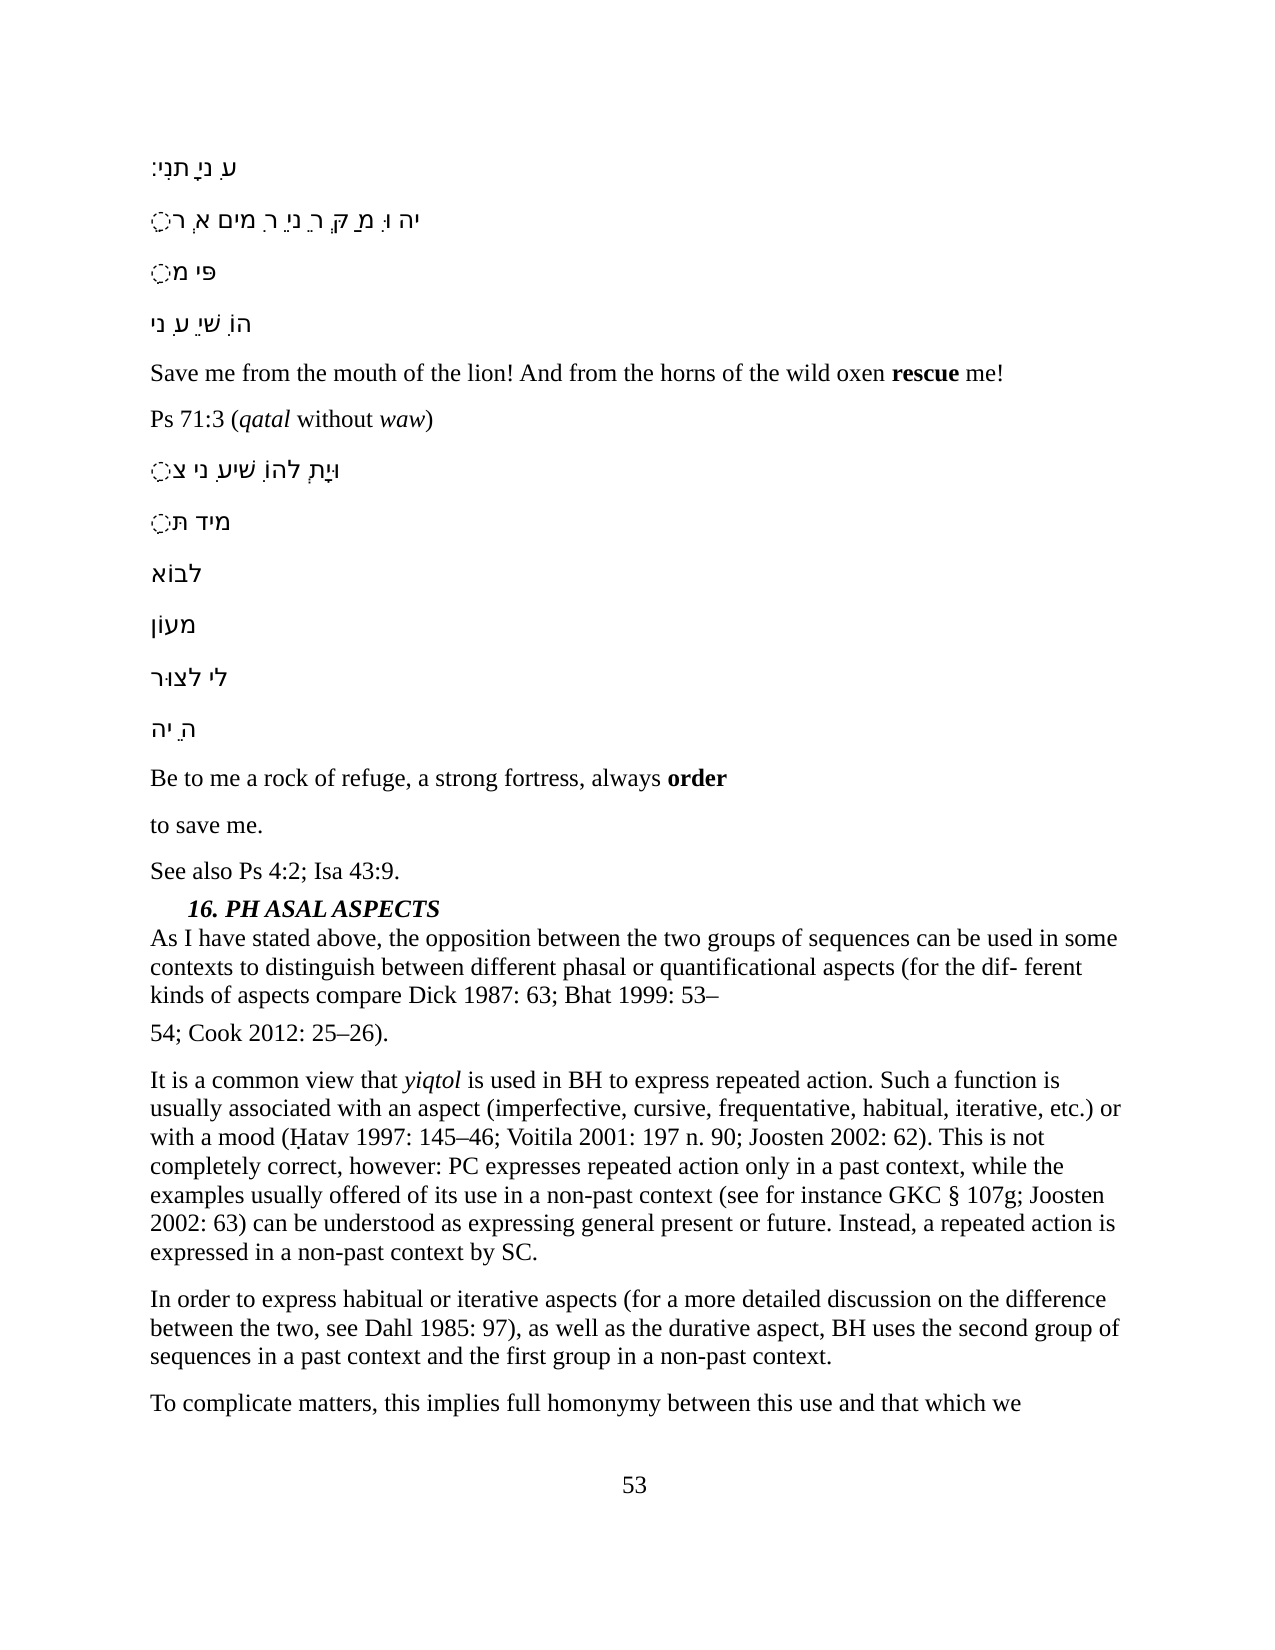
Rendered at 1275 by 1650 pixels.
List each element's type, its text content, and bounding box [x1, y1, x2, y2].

text In order to express habitual or iterative aspects (for a more detailed discussion on the difference between the two, see Dahl 1985: 97), as well as the durative aspect, BH uses the second group of sequences in a past context and the first group in a non-past context. [150, 1284, 1125, 1370]
text See also Ps 4:2; Isa 43:9. [150, 856, 1125, 885]
text מעוֹן [150, 607, 1125, 641]
list PH ASAL ASPECTS [187, 894, 1125, 923]
text Ps 71:3 (qatal without waw) [150, 404, 1125, 433]
text ִוּיָת ְלהוֹ ִשׁיﬠ ִני צ [150, 451, 1125, 485]
text Save me from the mouth of the lion! And from the horns of the wild oxen rescue me! [150, 358, 1125, 387]
text ִפּי מ [150, 254, 1125, 288]
text הוֹ ִשׁי ֵﬠ ִני [150, 306, 1125, 340]
text ֵיה וּ ִמ ַקּ ְר ֵני ֵר ִמים א ְר [150, 202, 1125, 236]
text ִמיד תּ [150, 503, 1125, 537]
text לי לצוּר [150, 659, 1125, 693]
text ה ֵיה [150, 711, 1125, 745]
text 54; Cook 2012: 25–26). [150, 1018, 1125, 1047]
text It is a common view that yiqtol is used in BH to express repeated action. Such a function is usually associated with an aspect (imperfective, cursive, frequentative, habitual, iterative, etc.) or with a mood (Ḥatav 1997: 145–46; Voitila 2001: 197 n. 90; Joosten 2002: 62). This is not completely correct, however: PC expresses repeated action only in a past context, while the examples usually offered of its use in a non-past context (see for instance GKC § 107g; Joosten 2002: 63) can be understood as expressing general present or future. Instead, a repeated action is expressed in a non-past context by SC. [150, 1065, 1125, 1266]
text to save me. [150, 810, 1125, 838]
text ﬠ ִני ָתנִי׃ [150, 150, 1125, 184]
text To complicate matters, this implies full homonymy between this use and that which we [150, 1388, 1125, 1417]
text As I have stated above, the opposition between the two groups of sequences can be used in some contexts to distinguish between different phasal or quantificational aspects (for the dif- ferent kinds of aspects compare Dick 1987: 63; Bhat 1999: 53– [150, 923, 1125, 1009]
text לבוֹא [150, 555, 1125, 589]
text Be to me a rock of refuge, a strong fortress, always order [150, 763, 1125, 792]
